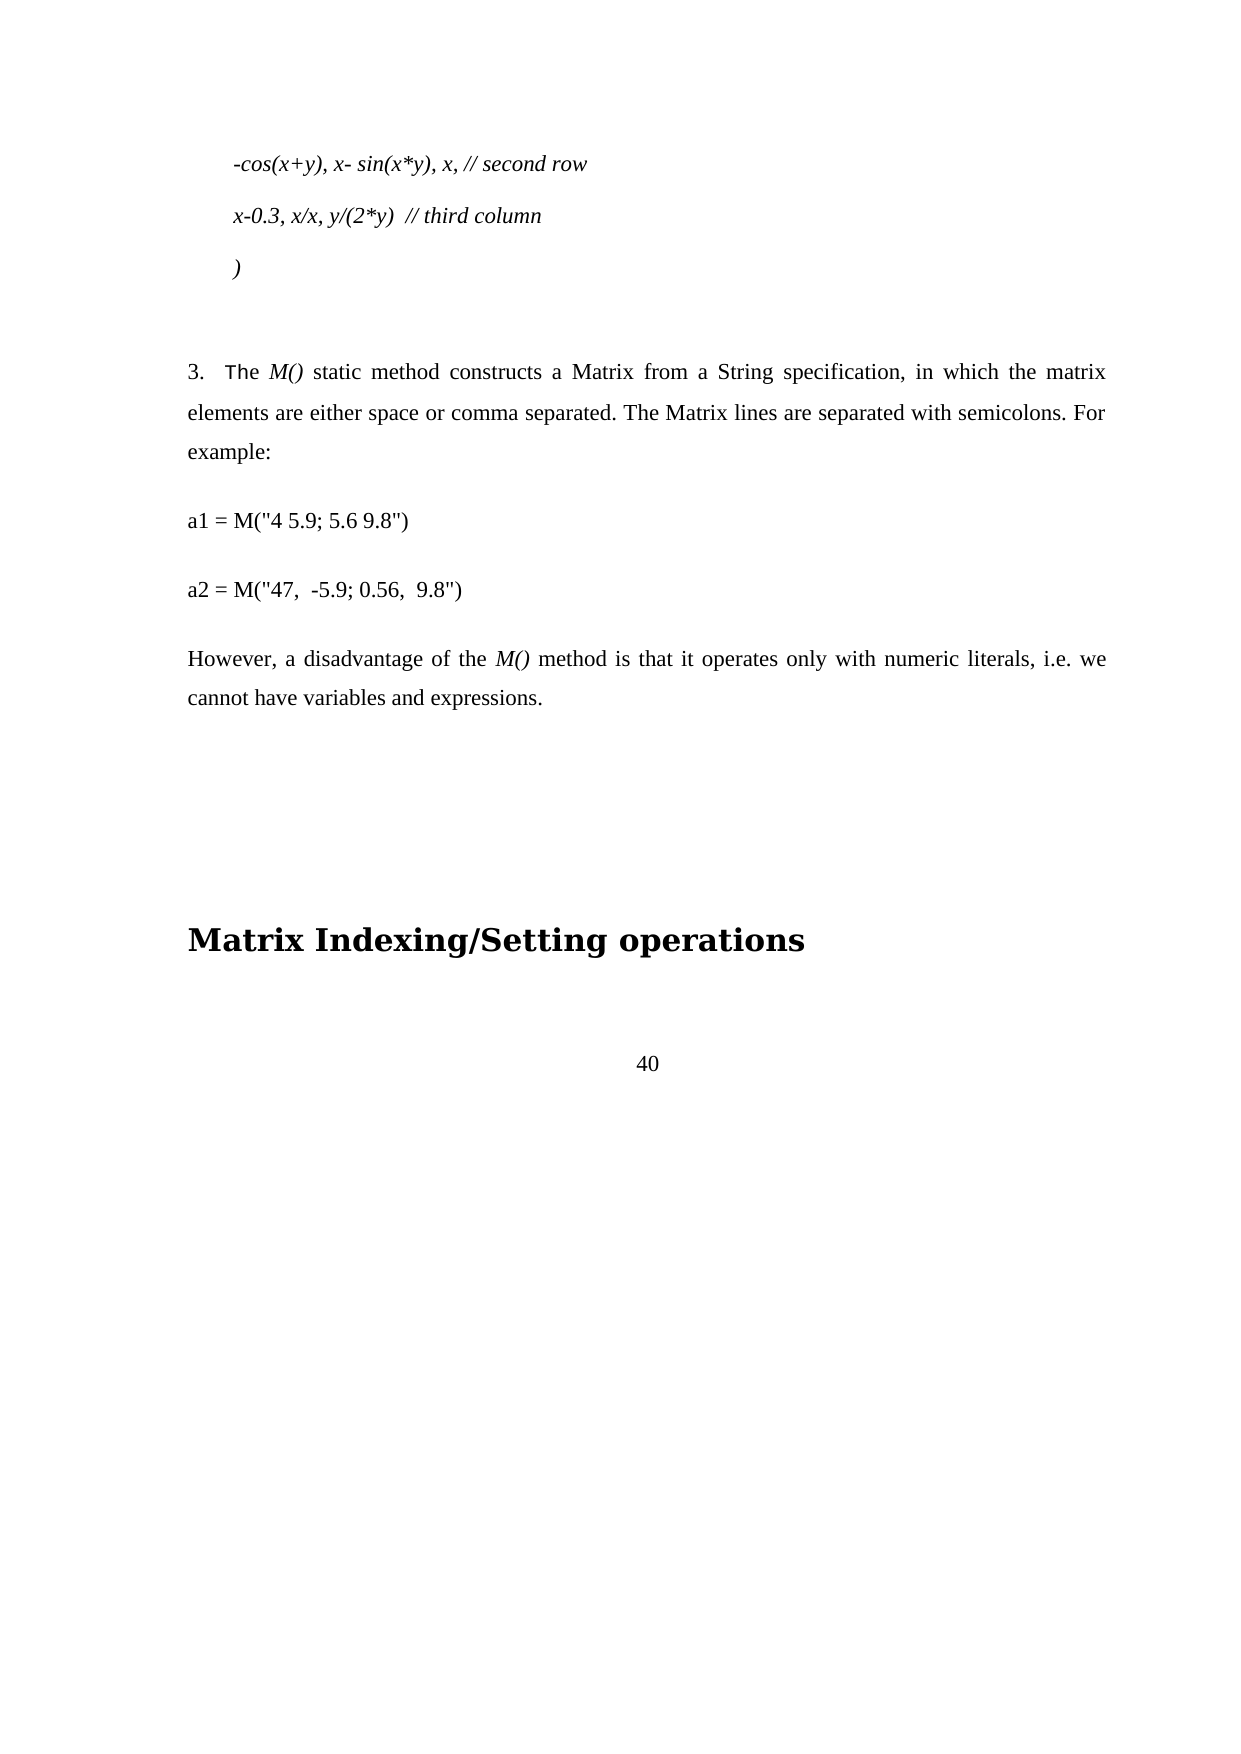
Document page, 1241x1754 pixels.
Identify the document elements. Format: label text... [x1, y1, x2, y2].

list ) [187, 254, 1108, 280]
text a1 = M("4 5.9; 5.6 9.8") [187, 507, 1108, 533]
text a2 = M("47, -5.9; 0.56, 9.8") [187, 576, 1108, 602]
subtitle Matrix Indexing/Setting operations [187, 922, 1108, 958]
text 3. The M() static method constructs a Matrix from a String specification, in which the matrix elements are either space or comma separated. The Matrix lines are separated with semicolons. For example: [187, 358, 1108, 464]
list x-0.3, x/x, y/(2*y) // third column [187, 202, 1108, 228]
text However, a disadvantage of the M() method is that it operates only with numeric literals, i.e. we cannot have variables and expressions. [187, 645, 1108, 711]
list -cos(x+y), x- sin(x*y), x, // second row [187, 150, 1108, 176]
